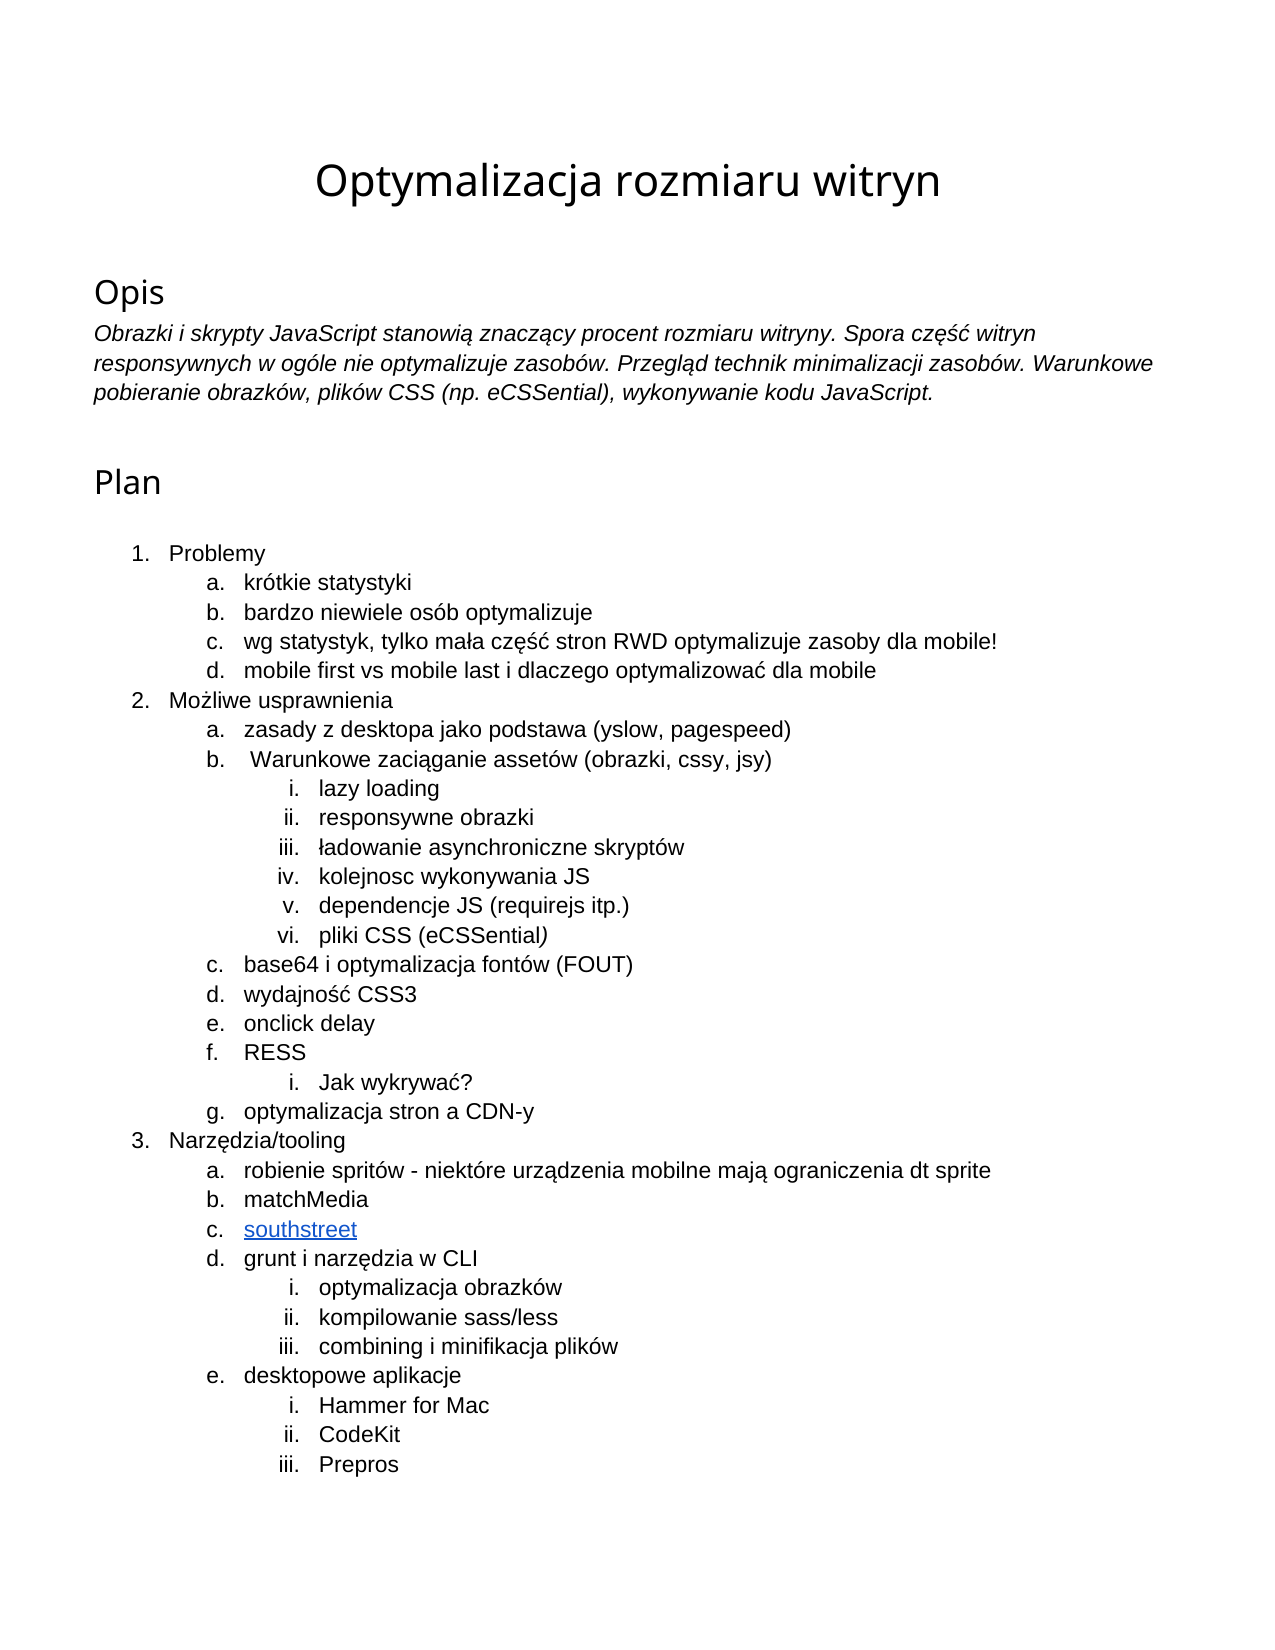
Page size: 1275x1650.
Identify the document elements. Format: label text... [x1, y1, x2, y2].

list Prepros [94, 1451, 1162, 1477]
list wg statystyk, tylko mała część stron RWD optymalizuje zasoby dla mobile! [206, 629, 1162, 654]
list responsywne obrazki [94, 805, 1162, 831]
list onclick delay [206, 1011, 1162, 1036]
list Warunkowe zaciąganie assetów (obrazki, cssy, jsy) [206, 746, 1162, 772]
list grunt i narzędzia w CLI [206, 1246, 1162, 1271]
text Obrazki i skrypty JavaScript stanowią znaczący procent rozmiaru witryny. Spora część witryn responsywnych w ogóle nie optymalizuje zasobów. Przegląd technik minimalizacji zasobów. Warunkowe pobieranie obrazków, plików CSS (np. eCSSential), wykonywanie kodu JavaScript. [94, 321, 1162, 405]
list robienie spritów - niektóre urządzenia mobilne mają ograniczenia dt sprite [206, 1158, 1162, 1183]
list southstreet [206, 1216, 1162, 1242]
list bardzo niewiele osób optymalizuje [206, 599, 1162, 625]
list Narzędzia/tooling [131, 1128, 1162, 1154]
list desktopowe aplikacje [206, 1363, 1162, 1389]
title Optymalizacja rozmiaru witryn [94, 150, 1162, 209]
list Jak wykrywać? [94, 1069, 1162, 1095]
list kompilowanie sass/less [94, 1304, 1162, 1330]
list wydajność CSS3 [206, 981, 1162, 1007]
list Problemy [131, 541, 1162, 566]
list optymalizacja stron a CDN-y [206, 1099, 1162, 1124]
list krótkie statystyki [206, 570, 1162, 596]
list pliki CSS (eCSSential) [94, 923, 1162, 948]
subtitle Opis [94, 269, 1162, 314]
list kolejnosc wykonywania JS [94, 864, 1162, 889]
list Hammer for Mac [94, 1393, 1162, 1418]
list combining i minifikacja plików [94, 1334, 1162, 1359]
list dependencje JS (requirejs itp.) [94, 893, 1162, 919]
subtitle Plan [94, 459, 1162, 504]
list zasady z desktopa jako podstawa (yslow, pagespeed) [206, 717, 1162, 743]
list base64 i optymalizacja fontów (FOUT) [206, 952, 1162, 978]
list mobile first vs mobile last i dlaczego optymalizować dla mobile [206, 658, 1162, 684]
list CodeKit [94, 1422, 1162, 1448]
list lazy loading [94, 776, 1162, 801]
list matchMedia [206, 1187, 1162, 1213]
list optymalizacja obrazków [94, 1275, 1162, 1301]
list ładowanie asynchroniczne skryptów [94, 834, 1162, 860]
list Możliwe usprawnienia [131, 688, 1162, 713]
list RESS [206, 1040, 1162, 1066]
